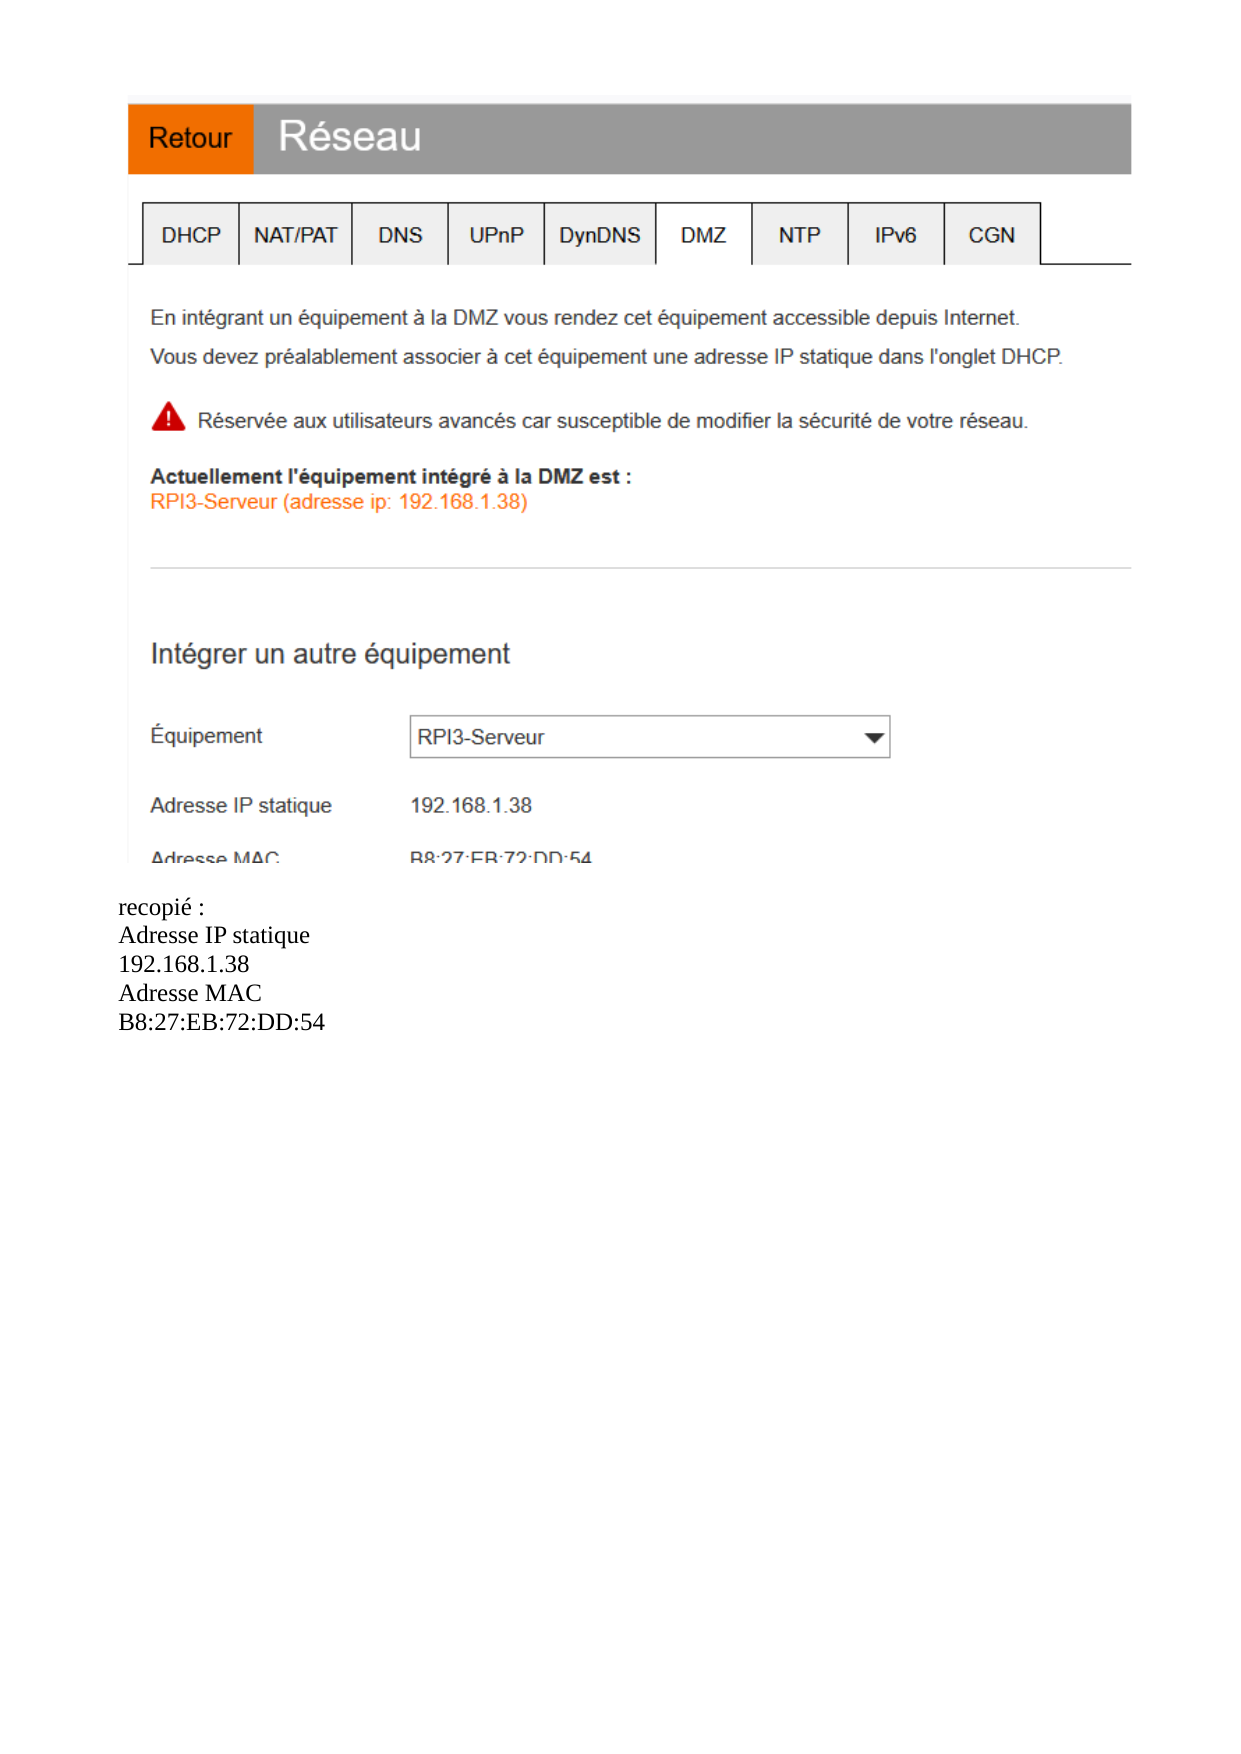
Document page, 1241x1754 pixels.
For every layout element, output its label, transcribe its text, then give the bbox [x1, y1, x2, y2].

text B8:27:EB:72:DD:54 [118, 1007, 1122, 1035]
picture [127, 95, 1132, 863]
text Adresse IP statique [118, 920, 1122, 949]
text recopié : [118, 892, 1122, 920]
text 192.168.1.38 [118, 949, 1122, 978]
text Adresse MAC [118, 978, 1122, 1007]
